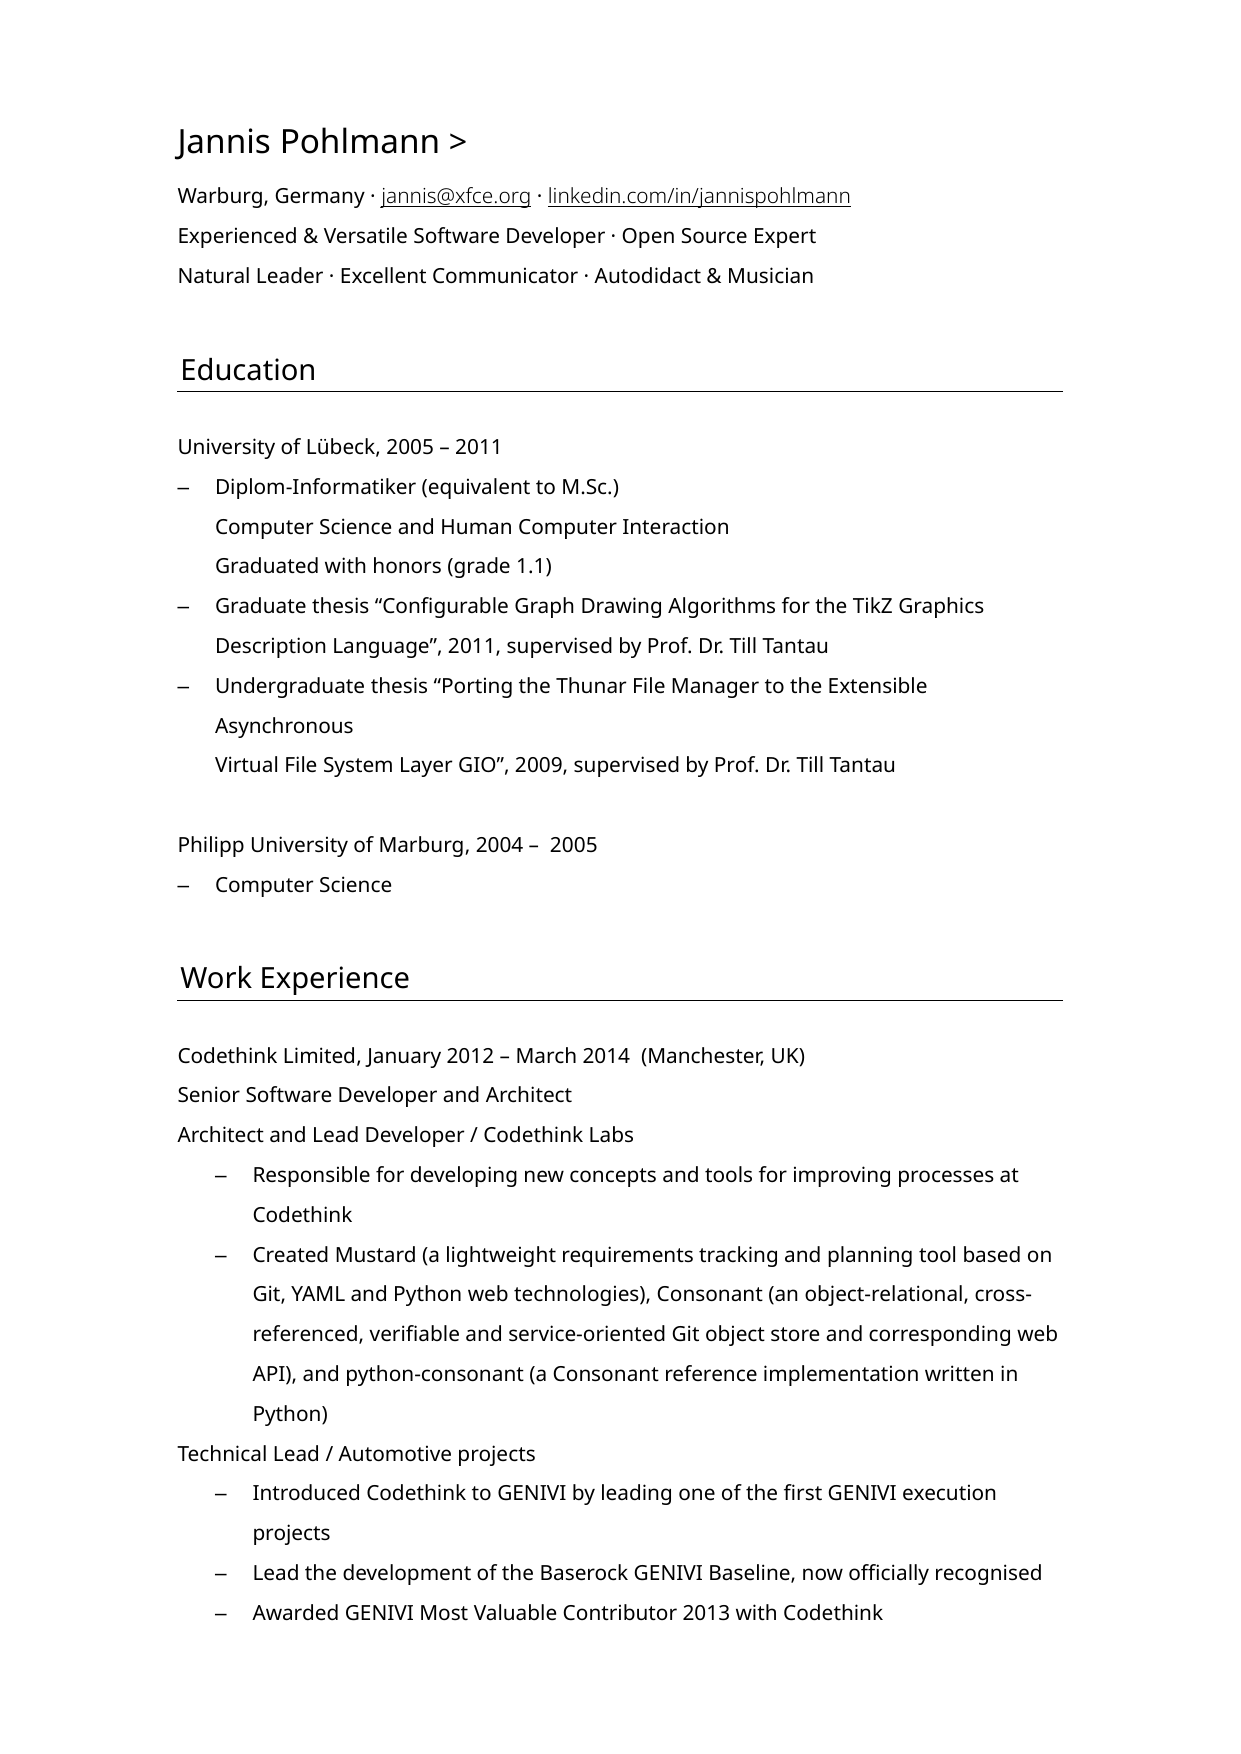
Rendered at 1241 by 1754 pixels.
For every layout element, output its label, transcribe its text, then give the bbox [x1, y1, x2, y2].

list Computer Science [177, 870, 1063, 898]
list Diplom-Informatiker (equivalent to M.Sc.) Computer Science and Human Computer Interaction Graduated with honors (grade 1.1) [177, 472, 1063, 580]
list Awarded GENIVI Most Valuable Contributor 2013 with Codethink [215, 1598, 1063, 1626]
text Senior Software Developer and Architect [177, 1081, 1063, 1109]
list Introduced Codethink to GENIVI by leading one of the first GENIVI execution projects [215, 1478, 1063, 1547]
list Responsible for developing new concepts and tools for improving processes at Codethink [215, 1160, 1063, 1228]
text Natural Leader · Excellent Communicator · Autodidact & Musician [177, 261, 1063, 290]
list Created Mustard (a lightweight requirements tracking and planning tool based on Git, YAML and Python web technologies), Consonant (an object-relational, cross-referenced, verifiable and service-oriented Git object store and corresponding web API), and python-consonant (a Consonant reference implementation written in Python) [215, 1240, 1063, 1427]
text University of Lübeck, 2005 – 2011 [177, 432, 1063, 461]
list Undergraduate thesis “Porting the Thunar File Manager to the Extensible Asynchronous Virtual File System Layer GIO”, 2009, supervised by Prof. Dr. Till Tantau [177, 671, 1063, 779]
text Technical Lead / Automotive projects [177, 1439, 1063, 1467]
subtitle Jannis Pohlmann > [177, 118, 1063, 163]
text Philipp University of Marburg, 2004 – 2005 [177, 830, 1063, 858]
subtitle Education [177, 346, 1063, 391]
text Experienced & Versatile Software Developer · Open Source Expert [177, 221, 1063, 250]
text Warburg, Germany · jannis@xfce.org · linkedin.com/in/jannispohlmann [177, 182, 1063, 210]
list Graduate thesis “Configurable Graph Drawing Algorithms for the TikZ Graphics Description Language”, 2011, supervised by Prof. Dr. Till Tantau [177, 591, 1063, 659]
list Lead the development of the Baserock GENIVI Baseline, now officially recognised [215, 1558, 1063, 1587]
subtitle Work Experience [177, 954, 1063, 1000]
text Architect and Lead Developer / Codethink Labs [177, 1120, 1063, 1149]
text Codethink Limited, January 2012 – March 2014 (Manchester, UK) [177, 1041, 1063, 1069]
